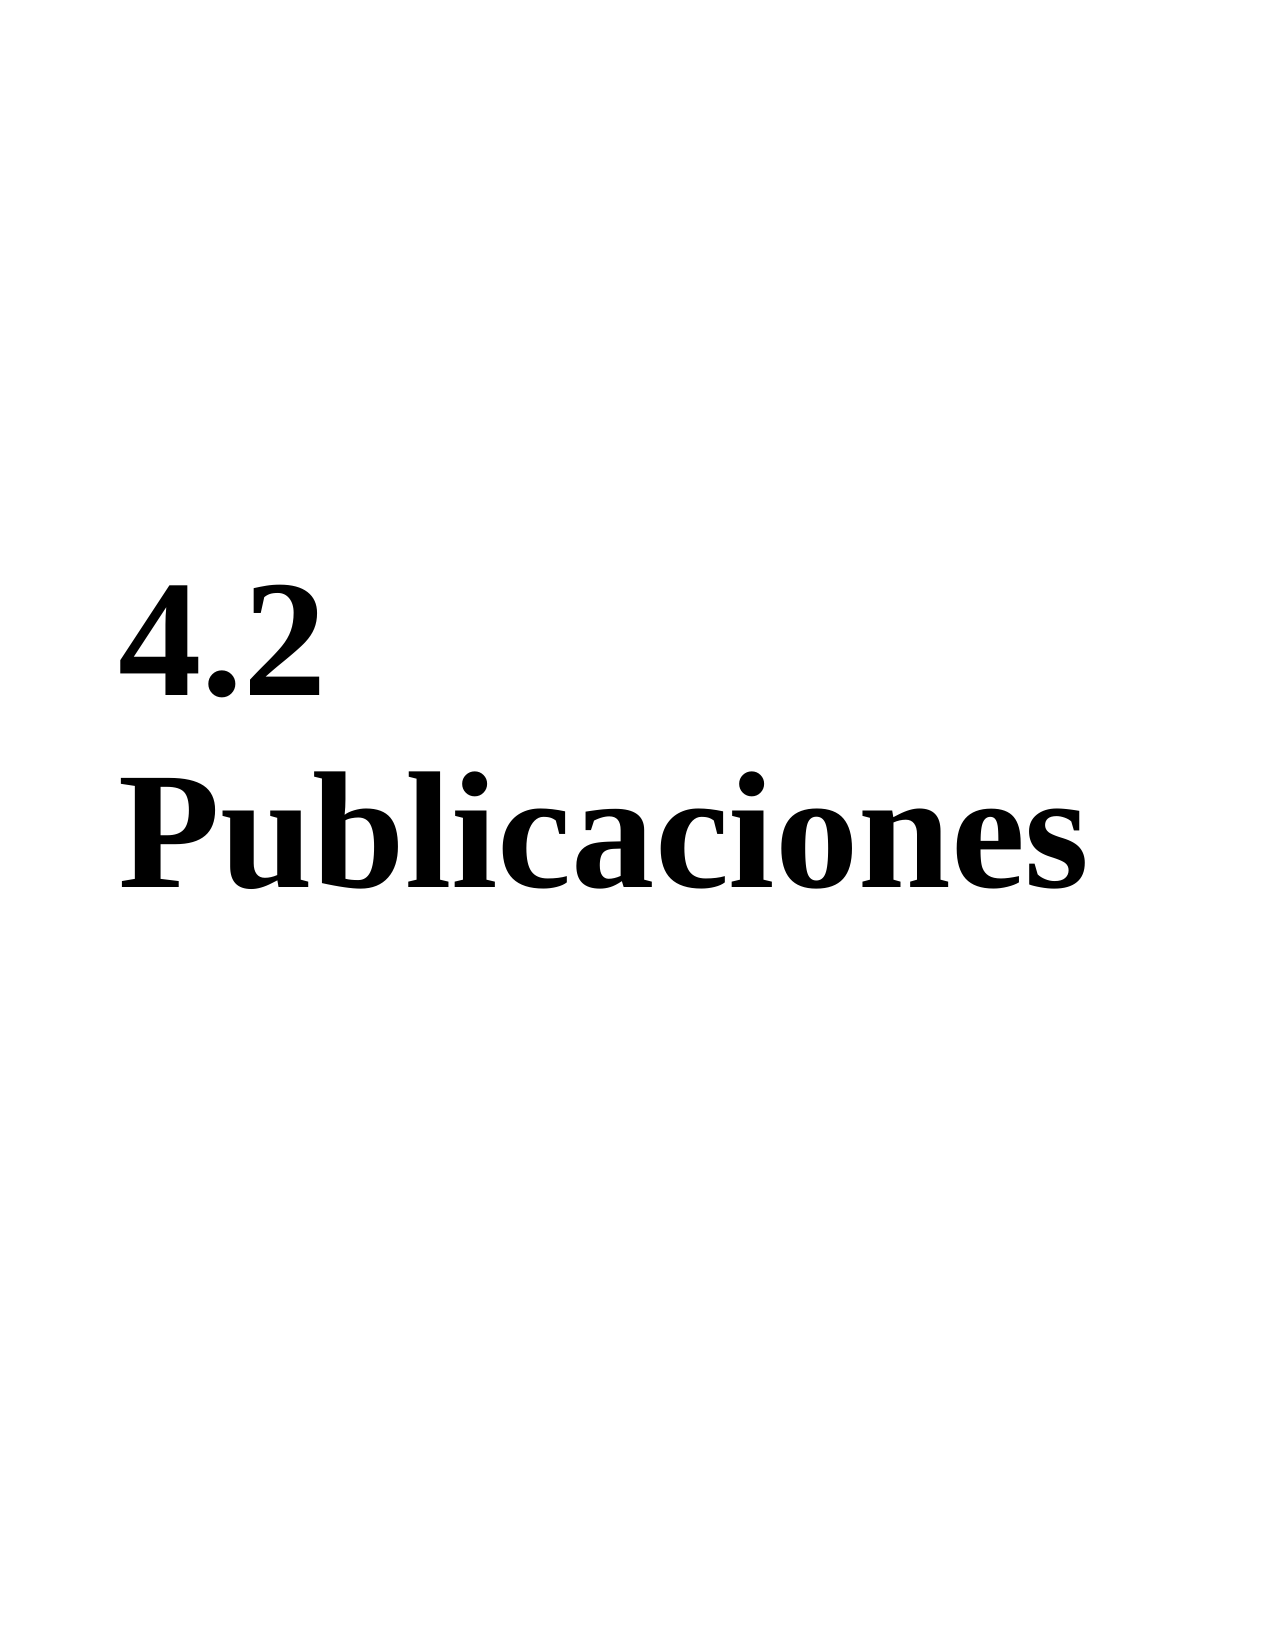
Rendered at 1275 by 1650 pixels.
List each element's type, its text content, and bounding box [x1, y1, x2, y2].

text 4.2 Publicaciones [118, 540, 1157, 923]
